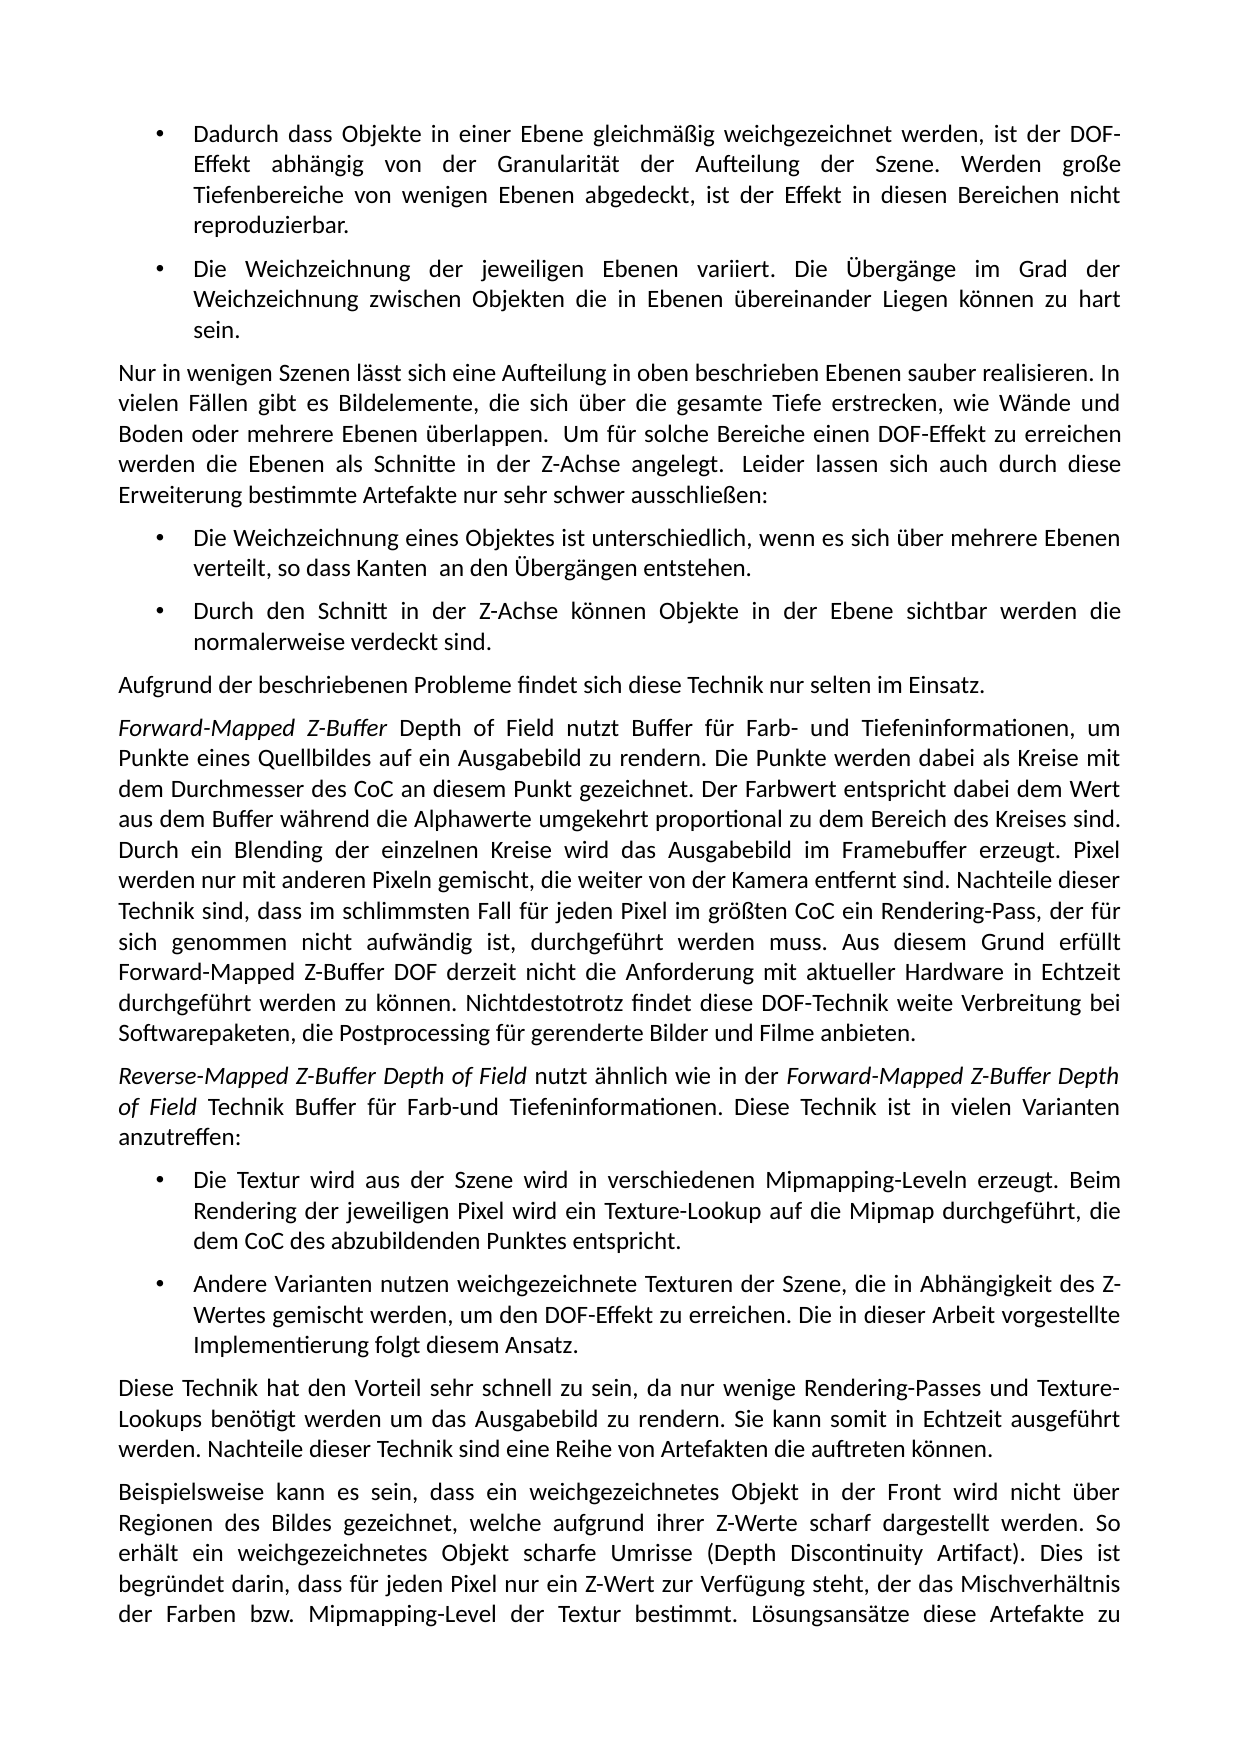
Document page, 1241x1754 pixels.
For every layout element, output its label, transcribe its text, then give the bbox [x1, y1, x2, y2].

text Reverse-Mapped Z-Buffer Depth of Field nutzt ähnlich wie in der Forward-Mapped Z-Buffer Depth of Field Technik Buffer für Farb-und Tiefeninformationen. Diese Technik ist in vielen Varianten anzutreffen: [118, 1060, 1122, 1152]
text Beispielsweise kann es sein, dass ein weichgezeichnetes Objekt in der Front wird nicht über Regionen des Bildes gezeichnet, welche aufgrund ihrer Z-Werte scharf dargestellt werden. So erhält ein weichgezeichnetes Objekt scharfe Umrisse (Depth Discontinuity Artifact). Dies ist begründet darin, dass für jeden Pixel nur ein Z-Wert zur Verfügung steht, der das Mischverhältnis der Farben bzw. Mipmapping-Level der Textur bestimmt. Lösungsansätze diese Artefakte zu [118, 1476, 1122, 1629]
text Forward-Mapped Z-Buffer Depth of Field nutzt Buffer für Farb- und Tiefeninformationen, um Punkte eines Quellbildes auf ein Ausgabebild zu rendern. Die Punkte werden dabei als Kreise mit dem Durchmesser des CoC an diesem Punkt gezeichnet. Der Farbwert entspricht dabei dem Wert aus dem Buffer während die Alphawerte umgekehrt proportional zu dem Bereich des Kreises sind. Durch ein Blending der einzelnen Kreise wird das Ausgabebild im Framebuffer erzeugt. Pixel werden nur mit anderen Pixeln gemischt, die weiter von der Kamera entfernt sind. Nachteile dieser Technik sind, dass im schlimmsten Fall für jeden Pixel im größten CoC ein Rendering-Pass, der für sich genommen nicht aufwändig ist, durchgeführt werden muss. Aus diesem Grund erfüllt Forward-Mapped Z-Buffer DOF derzeit nicht die Anforderung mit aktueller Hardware in Echtzeit durchgeführt werden zu können. Nichtdestotrotz findet diese DOF-Technik weite Verbreitung bei Softwarepaketen, die Postprocessing für gerenderte Bilder und Filme anbieten. [118, 712, 1122, 1048]
list Dadurch dass Objekte in einer Ebene gleichmäßig weichgezeichnet werden, ist der DOF-Effekt abhängig von der Granularität der Aufteilung der Szene. Werden große Tiefenbereiche von wenigen Ebenen abgedeckt, ist der Effekt in diesen Bereichen nicht reproduzierbar. [156, 118, 1122, 240]
list Die Weichzeichnung der jeweiligen Ebenen variiert. Die Übergänge im Grad der Weichzeichnung zwischen Objekten die in Ebenen übereinander Liegen können zu hart sein. [156, 253, 1122, 344]
text Diese Technik hat den Vorteil sehr schnell zu sein, da nur wenige Rendering-Passes und Texture-Lookups benötigt werden um das Ausgabebild zu rendern. Sie kann somit in Echtzeit ausgeführt werden. Nachteile dieser Technik sind eine Reihe von Artefakten die auftreten können. [118, 1372, 1122, 1464]
list Die Textur wird aus der Szene wird in verschiedenen Mipmapping-Leveln erzeugt. Beim Rendering der jeweiligen Pixel wird ein Texture-Lookup auf die Mipmap durchgeführt, die dem CoC des abzubildenden Punktes entspricht. [156, 1164, 1122, 1256]
text Aufgrund der beschriebenen Probleme findet sich diese Technik nur selten im Einsatz. [118, 669, 1122, 699]
list Die Weichzeichnung eines Objektes ist unterschiedlich, wenn es sich über mehrere Ebenen verteilt, so dass Kanten an den Übergängen entstehen. [156, 522, 1122, 583]
list Andere Varianten nutzen weichgezeichnete Texturen der Szene, die in Abhängigkeit des Z-Wertes gemischt werden, um den DOF-Effekt zu erreichen. Die in dieser Arbeit vorgestellte Implementierung folgt diesem Ansatz. [156, 1268, 1122, 1360]
text Nur in wenigen Szenen lässt sich eine Aufteilung in oben beschrieben Ebenen sauber realisieren. In vielen Fällen gibt es Bildelemente, die sich über die gesamte Tiefe erstrecken, wie Wände und Boden oder mehrere Ebenen überlappen. Um für solche Bereiche einen DOF-Effekt zu erreichen werden die Ebenen als Schnitte in der Z-Achse angelegt. Leider lassen sich auch durch diese Erweiterung bestimmte Artefakte nur sehr schwer ausschließen: [118, 357, 1122, 509]
list Durch den Schnitt in der Z-Achse können Objekte in der Ebene sichtbar werden die normalerweise verdeckt sind. [156, 595, 1122, 656]
